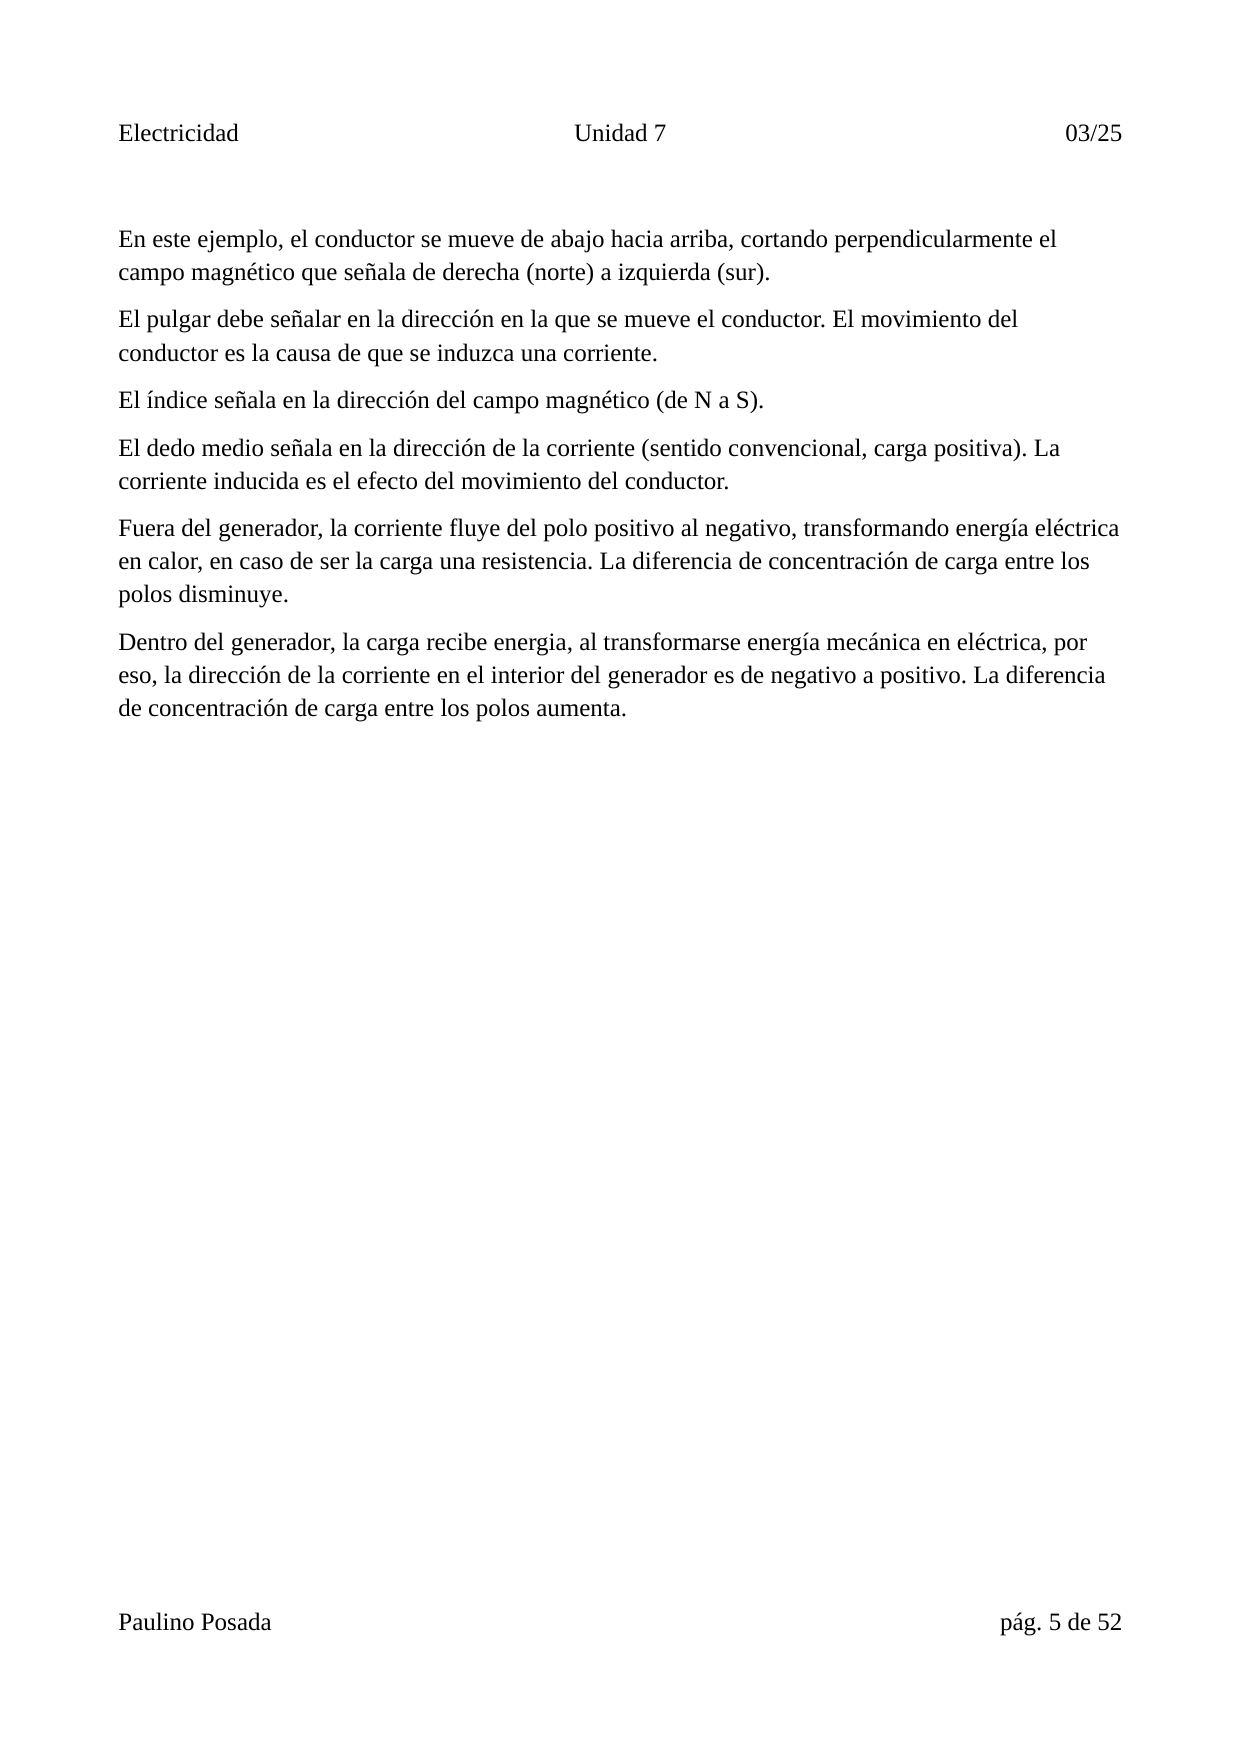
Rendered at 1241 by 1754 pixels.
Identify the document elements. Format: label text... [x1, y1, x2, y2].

text El dedo medio señala en la dirección de la corriente (sentido convencional, carga positiva). La corriente inducida es el efecto del movimiento del conductor. [118, 433, 1122, 494]
text El índice señala en la dirección del campo magnético (de N a S). [118, 385, 1122, 414]
text Dentro del generador, la carga recibe energia, al transformarse energía mecánica en eléctrica, por eso, la dirección de la corriente en el interior del generador es de negativo a positivo. La diferencia de concentración de carga entre los polos aumenta. [118, 627, 1122, 722]
text Fuera del generador, la corriente fluye del polo positivo al negativo, transformando energía eléctrica en calor, en caso de ser la carga una resistencia. La diferencia de concentración de carga entre los polos disminuye. [118, 513, 1122, 608]
text El pulgar debe señalar en la dirección en la que se mueve el conductor. El movimiento del conductor es la causa de que se induzca una corriente. [118, 304, 1122, 366]
text En este ejemplo, el conductor se mueve de abajo hacia arriba, cortando perpendicularmente el campo magnético que señala de derecha (norte) a izquierda (sur). [118, 224, 1122, 286]
